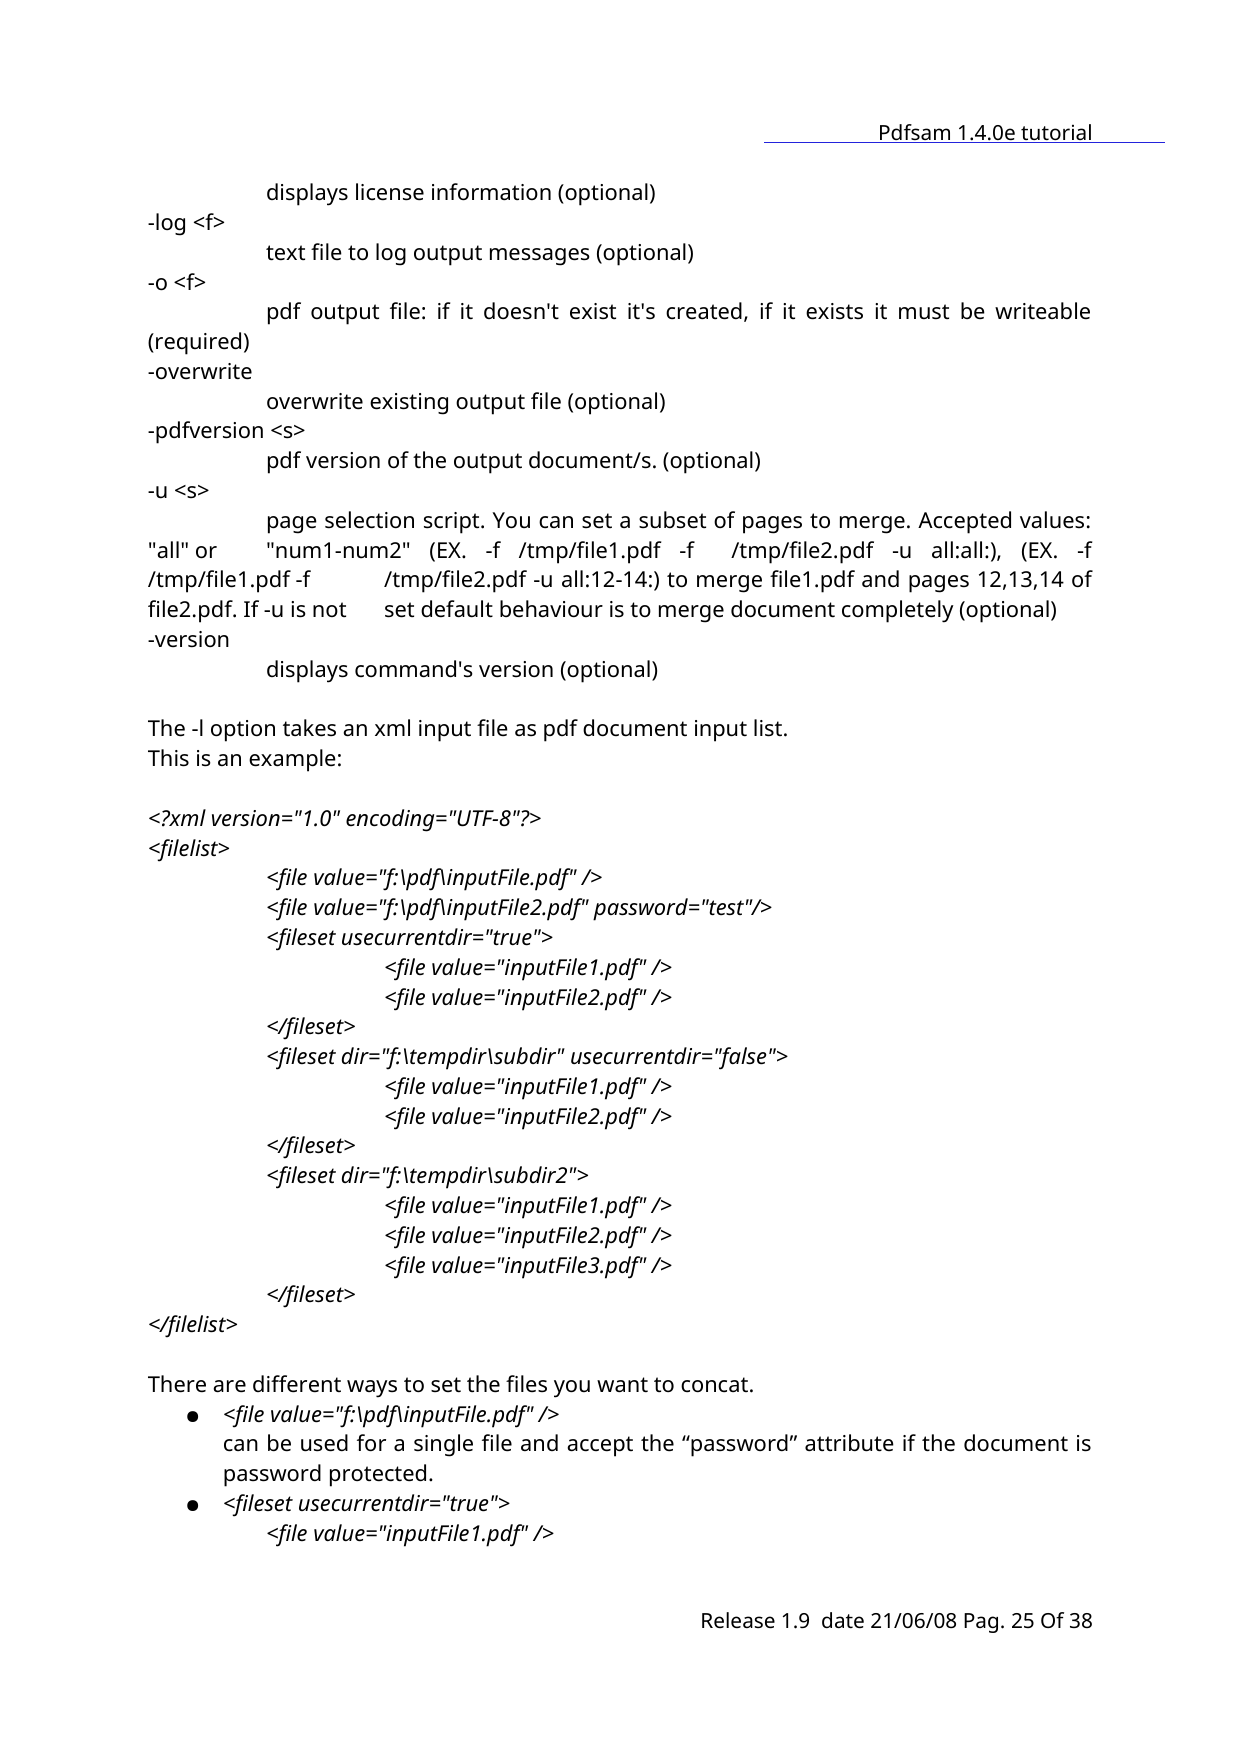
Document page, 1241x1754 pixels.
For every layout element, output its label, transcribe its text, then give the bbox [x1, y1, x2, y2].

text -pdfversion <s> [148, 415, 1093, 445]
text This is an example: [148, 743, 1093, 773]
text <fileset dir="f:\tempdir\subdir2"> [148, 1160, 1093, 1190]
text pdf output file: if it doesn't exist it's created, if it exists it must be writeable (required) [148, 296, 1093, 356]
text -log <f> [148, 207, 1093, 237]
text <fileset dir="f:\tempdir\subdir" usecurrentdir="false"> [148, 1041, 1093, 1071]
text <file value="inputFile1.pdf" /> [148, 1518, 1093, 1547]
text <fileset usecurrentdir="true"> [148, 922, 1093, 952]
text <file value="inputFile1.pdf" /> [148, 1071, 1093, 1101]
text <file value="inputFile3.pdf" /> [148, 1249, 1093, 1279]
text displays command's version (optional) [148, 654, 1093, 683]
text -u <s> [148, 475, 1093, 505]
text pdf version of the output document/s. (optional) [148, 445, 1093, 475]
text <filelist> [148, 832, 1093, 862]
text <file value="inputFile1.pdf" /> [148, 952, 1093, 981]
text </fileset> [148, 1011, 1093, 1041]
list <fileset usecurrentdir="true"> [185, 1488, 1093, 1518]
text <?xml version="1.0" encoding="UTF-8"?> [148, 803, 1093, 832]
text <file value="inputFile2.pdf" /> [148, 1101, 1093, 1130]
text -o <f> [148, 266, 1093, 296]
text <file value="inputFile2.pdf" /> [148, 1220, 1093, 1249]
text </fileset> [148, 1279, 1093, 1309]
text text file to log output messages (optional) [148, 237, 1093, 266]
text -version [148, 624, 1093, 654]
text </fileset> [148, 1130, 1093, 1160]
text overwrite existing output file (optional) [148, 386, 1093, 415]
text <file value="inputFile2.pdf" /> [148, 981, 1093, 1011]
text displays license information (optional) [148, 177, 1093, 207]
text -overwrite [148, 356, 1093, 386]
text </filelist> [148, 1309, 1093, 1339]
text <file value="inputFile1.pdf" /> [148, 1190, 1093, 1220]
text page selection script. You can set a subset of pages to merge. Accepted values: "all" or "num1-num2" (EX. -f /tmp/file1.pdf -f /tmp/file2.pdf -u all:all:), (EX. -f /tmp/file1.pdf -f /tmp/file2.pdf -u all:12-14:) to merge file1.pdf and pages 12,13,14 of file2.pdf. If -u is not set default behaviour is to merge document completely (optional) [148, 505, 1093, 624]
text There are different ways to set the files you want to concat. [148, 1369, 1093, 1398]
text <file value="f:\pdf\inputFile.pdf" /> [148, 862, 1093, 892]
list can be used for a single file and accept the “password” attribute if the document is password protected. [185, 1428, 1093, 1488]
list <file value="f:\pdf\inputFile.pdf" /> [185, 1398, 1093, 1428]
text <file value="f:\pdf\inputFile2.pdf" password="test"/> [148, 892, 1093, 922]
text The -l option takes an xml input file as pdf document input list. [148, 713, 1093, 743]
